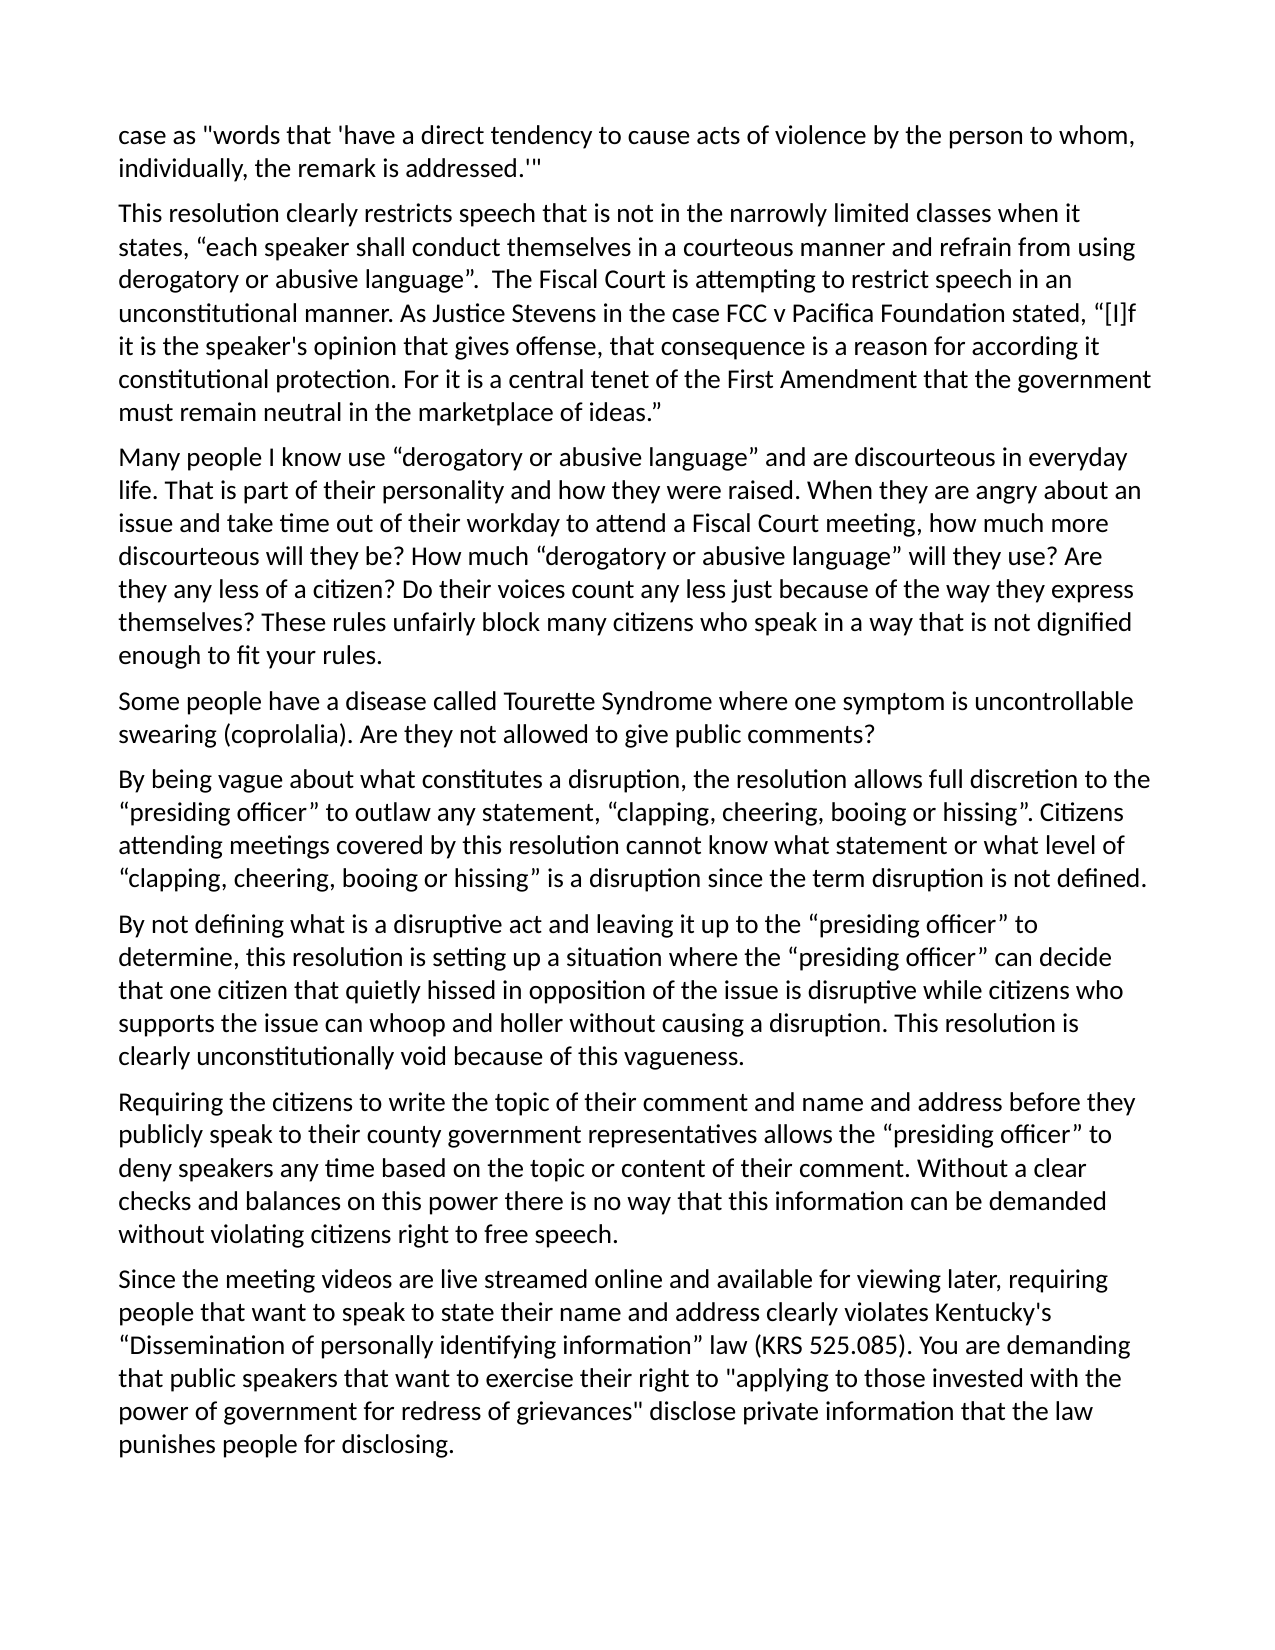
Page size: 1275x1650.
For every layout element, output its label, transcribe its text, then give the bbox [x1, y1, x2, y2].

text Since the meeting videos are live streamed online and available for viewing later, requiring people that want to speak to state their name and address clearly violates Kentucky's “Dissemination of personally identifying information” law (KRS 525.085). You are demanding that public speakers that want to exercise their right to "applying to those invested with the power of government for redress of grievances" disclose private information that the law punishes people for disclosing. [118, 1262, 1157, 1460]
text Many people I know use “derogatory or abusive language” and are discourteous in everyday life. That is part of their personality and how they were raised. When they are angry about an issue and take time out of their workday to attend a Fiscal Court meeting, how much more discourteous will they be? How much “derogatory or abusive language” will they use? Are they any less of a citizen? Do their voices count any less just because of the way they express themselves? These rules unfairly block many citizens who speak in a way that is not dignified enough to fit your rules. [118, 440, 1157, 671]
text By being vague about what constitutes a disruption, the resolution allows full discretion to the “presiding officer” to outlaw any statement, “clapping, cheering, booing or hissing”. Citizens attending meetings covered by this resolution cannot know what statement or what level of “clapping, cheering, booing or hissing” is a disruption since the term disruption is not defined. [118, 762, 1157, 894]
text case as "words that 'have a direct tendency to cause acts of violence by the person to whom, individually, the remark is addressed.'" [118, 118, 1157, 184]
text Some people have a disease called Tourette Syndrome where one symptom is uncontrollable swearing (coprolalia). Are they not allowed to give public comments? [118, 684, 1157, 750]
text This resolution clearly restricts speech that is not in the narrowly limited classes when it states, “each speaker shall conduct themselves in a courteous manner and refrain from using derogatory or abusive language”. The Fiscal Court is attempting to restrict speech in an unconstitutional manner. As Justice Stevens in the case FCC v Pacifica Foundation stated, “[I]f it is the speaker's opinion that gives offense, that consequence is a reason for according it constitutional protection. For it is a central tenet of the First Amendment that the government must remain neutral in the marketplace of ideas.” [118, 197, 1157, 428]
text By not defining what is a disruptive act and leaving it up to the “presiding officer” to determine, this resolution is setting up a situation where the “presiding officer” can decide that one citizen that quietly hissed in opposition of the issue is disruptive while citizens who supports the issue can whoop and holler without causing a disruption. This resolution is clearly unconstitutionally void because of this vagueness. [118, 907, 1157, 1072]
text Requiring the citizens to write the topic of their comment and name and address before they publicly speak to their county government representatives allows the “presiding officer” to deny speakers any time based on the topic or content of their comment. Without a clear checks and balances on this power there is no way that this information can be demanded without violating citizens right to free speech. [118, 1085, 1157, 1250]
